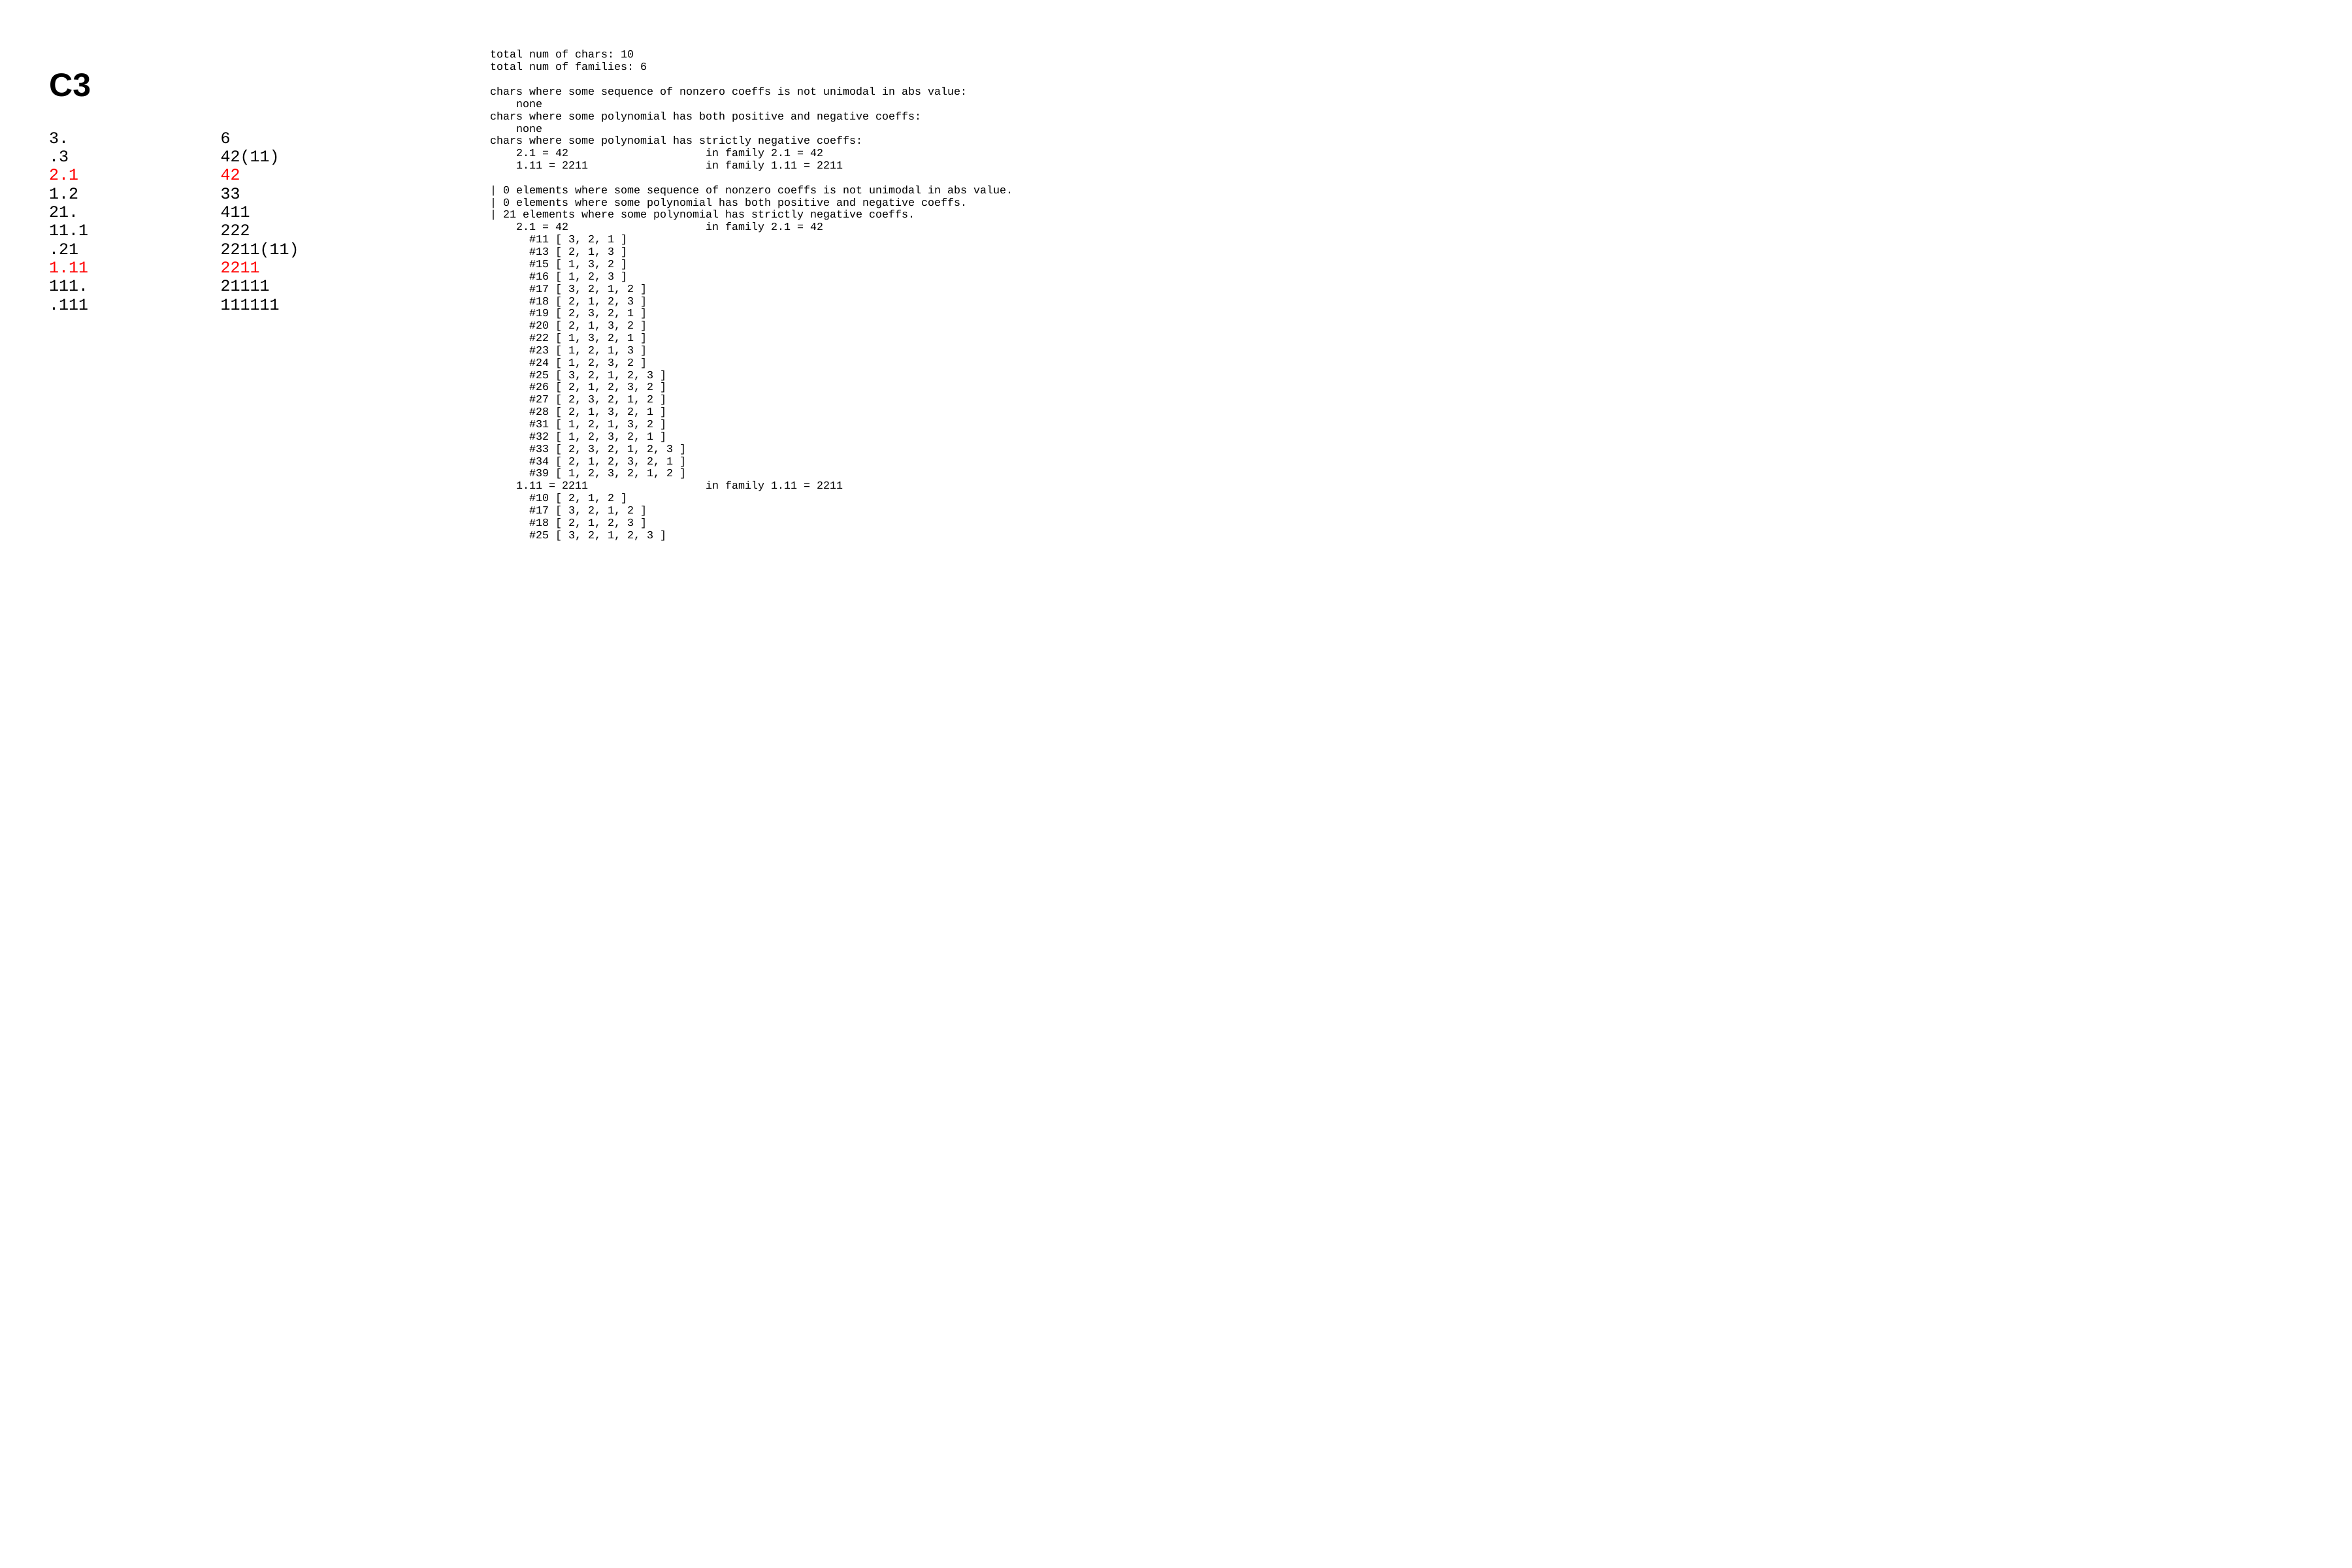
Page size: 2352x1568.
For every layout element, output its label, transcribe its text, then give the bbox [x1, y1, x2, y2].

text 2.1 = 42 in family 2.1 = 42 [490, 148, 1078, 160]
table_cell .111 [49, 296, 220, 315]
text #22 [ 1, 3, 2, 1 ] [490, 333, 1078, 344]
text #18 [ 2, 1, 2, 3 ] [490, 295, 1078, 308]
table_cell 11.1 [49, 222, 220, 240]
table_header 6 [221, 129, 392, 148]
text | 21 elements where some polynomial has strictly negative coeffs. [490, 209, 1078, 221]
table_cell [392, 185, 465, 204]
table_cell 2211 [221, 259, 392, 278]
table_cell 1.2 [49, 185, 220, 204]
text #18 [ 2, 1, 2, 3 ] [490, 517, 1078, 529]
text #27 [ 2, 3, 2, 1, 2 ] [490, 394, 1078, 406]
table_cell .3 [49, 148, 220, 167]
table_cell 21. [49, 204, 220, 222]
text #23 [ 1, 2, 1, 3 ] [490, 344, 1078, 357]
text chars where some sequence of nonzero coeffs is not unimodal in abs value: [490, 86, 1078, 98]
text #28 [ 2, 1, 3, 2, 1 ] [490, 406, 1078, 419]
text #17 [ 3, 2, 1, 2 ] [490, 283, 1078, 295]
text chars where some polynomial has both positive and negative coeffs: [490, 110, 1078, 123]
table_cell 42(11) [221, 148, 392, 167]
table_cell [392, 278, 465, 296]
table_header 3. [49, 129, 220, 148]
table_cell 111111 [221, 296, 392, 315]
text #33 [ 2, 3, 2, 1, 2, 3 ] [490, 443, 1078, 455]
table_cell 1.11 [49, 259, 220, 278]
table_cell 21111 [221, 278, 392, 296]
text none [490, 123, 1078, 135]
text chars where some polynomial has strictly negative coeffs: [490, 135, 1078, 148]
table_cell 411 [221, 204, 392, 222]
text #16 [ 1, 2, 3 ] [490, 270, 1078, 283]
table_cell 2.1 [49, 167, 220, 185]
table_cell [392, 240, 465, 259]
table_header [392, 129, 465, 148]
table_cell [392, 167, 465, 185]
text #32 [ 1, 2, 3, 2, 1 ] [490, 431, 1078, 443]
text | 0 elements where some polynomial has both positive and negative coeffs. [490, 197, 1078, 209]
table_cell 2211(11) [221, 240, 392, 259]
text none [490, 98, 1078, 110]
text #39 [ 1, 2, 3, 2, 1, 2 ] [490, 468, 1078, 480]
table_cell .21 [49, 240, 220, 259]
text #20 [ 2, 1, 3, 2 ] [490, 320, 1078, 333]
text #19 [ 2, 3, 2, 1 ] [490, 308, 1078, 320]
text #17 [ 3, 2, 1, 2 ] [490, 505, 1078, 517]
text #15 [ 1, 3, 2 ] [490, 259, 1078, 270]
subtitle C3 [49, 65, 465, 103]
table_cell 33 [221, 185, 392, 204]
text total num of chars: 10 [490, 49, 1078, 61]
table_cell [392, 259, 465, 278]
text #25 [ 3, 2, 1, 2, 3 ] [490, 369, 1078, 382]
text #26 [ 2, 1, 2, 3, 2 ] [490, 382, 1078, 394]
text 1.11 = 2211 in family 1.11 = 2211 [490, 480, 1078, 493]
text #11 [ 3, 2, 1 ] [490, 234, 1078, 246]
text | 0 elements where some sequence of nonzero coeffs is not unimodal in abs value. [490, 184, 1078, 197]
text total num of families: 6 [490, 61, 1078, 74]
table_cell [392, 204, 465, 222]
table_cell [392, 296, 465, 315]
text #24 [ 1, 2, 3, 2 ] [490, 357, 1078, 369]
text #25 [ 3, 2, 1, 2, 3 ] [490, 529, 1078, 542]
text #13 [ 2, 1, 3 ] [490, 246, 1078, 259]
table_cell [392, 148, 465, 167]
text #31 [ 1, 2, 1, 3, 2 ] [490, 419, 1078, 431]
table_cell [392, 222, 465, 240]
table_cell 222 [221, 222, 392, 240]
table_cell 42 [221, 167, 392, 185]
text 1.11 = 2211 in family 1.11 = 2211 [490, 160, 1078, 172]
text #34 [ 2, 1, 2, 3, 2, 1 ] [490, 455, 1078, 468]
text #10 [ 2, 1, 2 ] [490, 493, 1078, 505]
text 2.1 = 42 in family 2.1 = 42 [490, 221, 1078, 234]
table_cell 111. [49, 278, 220, 296]
